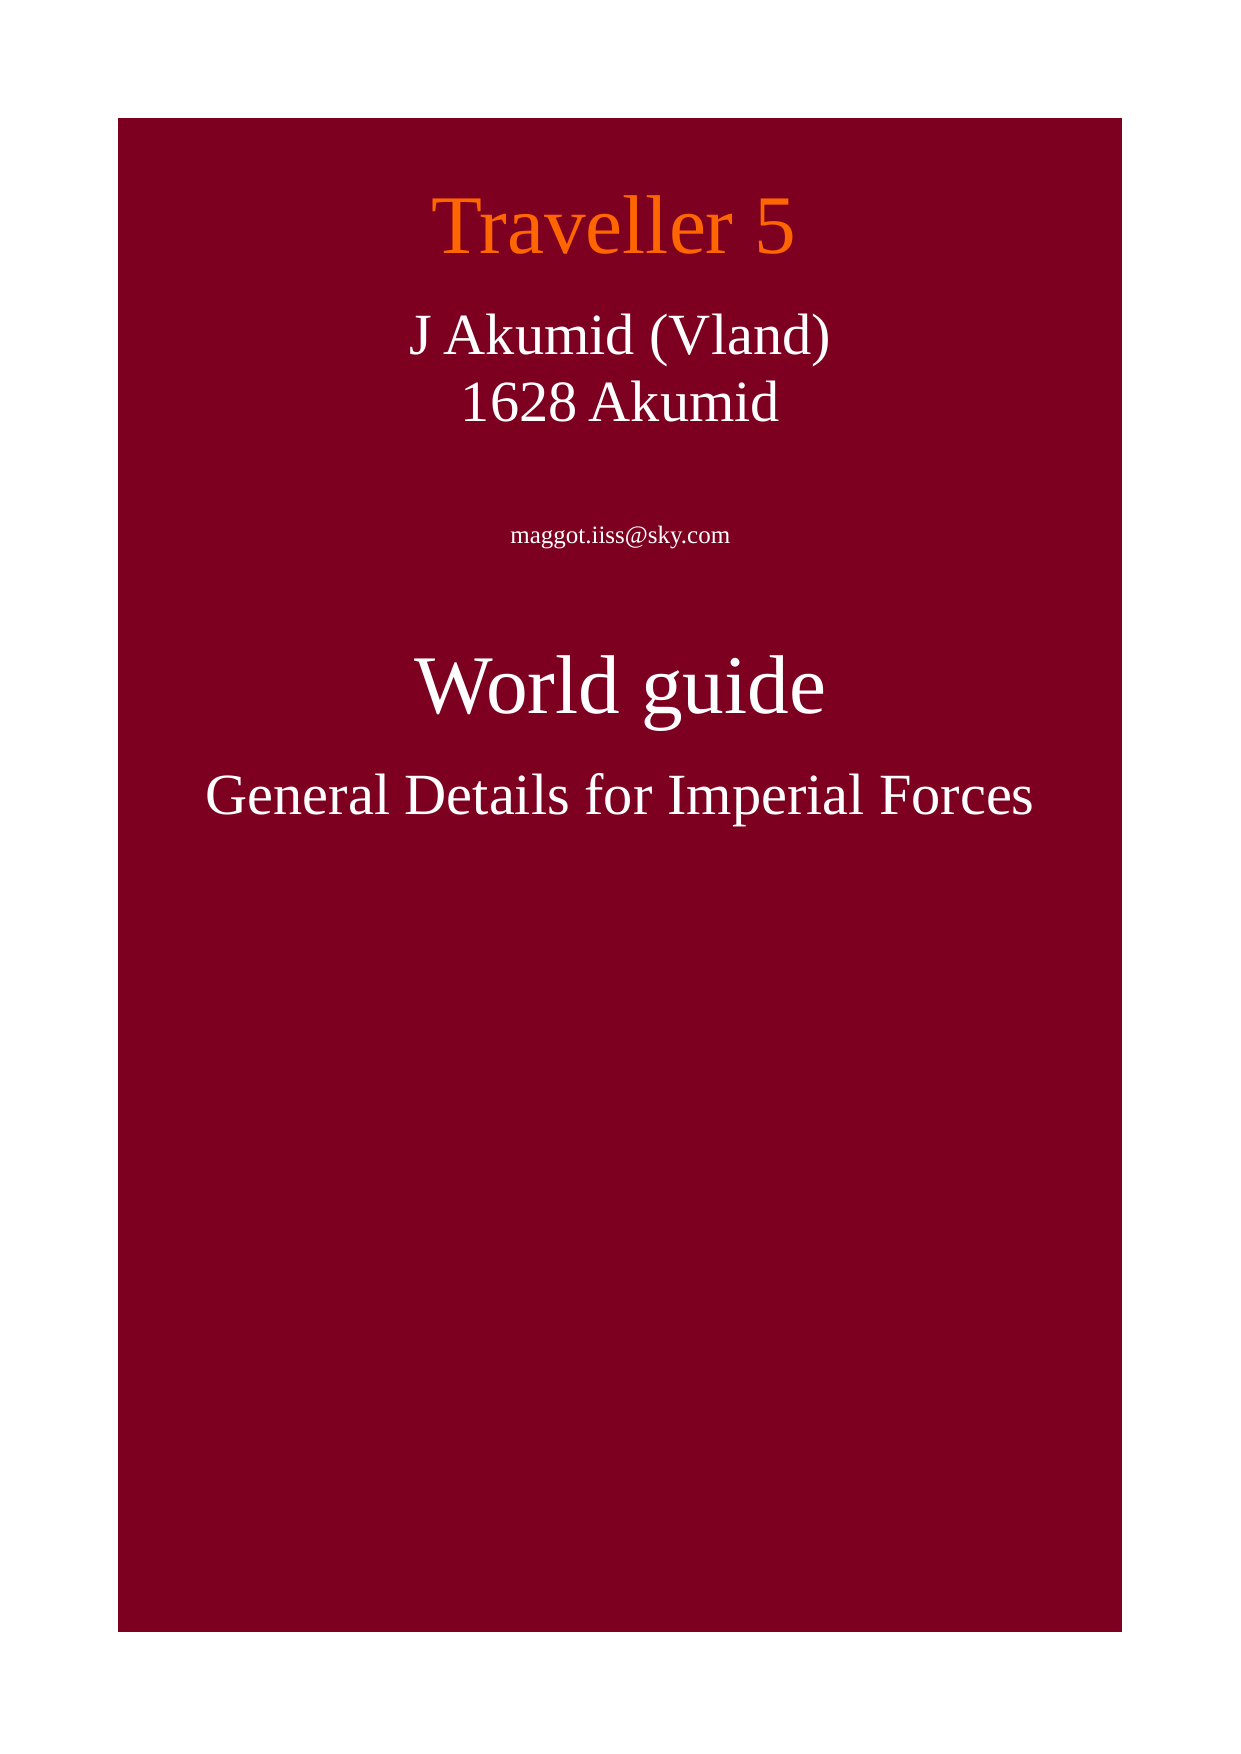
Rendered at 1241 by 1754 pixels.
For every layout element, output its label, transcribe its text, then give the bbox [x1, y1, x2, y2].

text General Details for Imperial Forces [118, 760, 1122, 827]
text J Akumid (Vland) [118, 300, 1122, 367]
text 1628 Akumid [118, 367, 1122, 434]
text maggot.iiss@sky.com [118, 521, 1122, 549]
text World guide [118, 636, 1122, 731]
text Traveller 5 [118, 176, 1122, 271]
